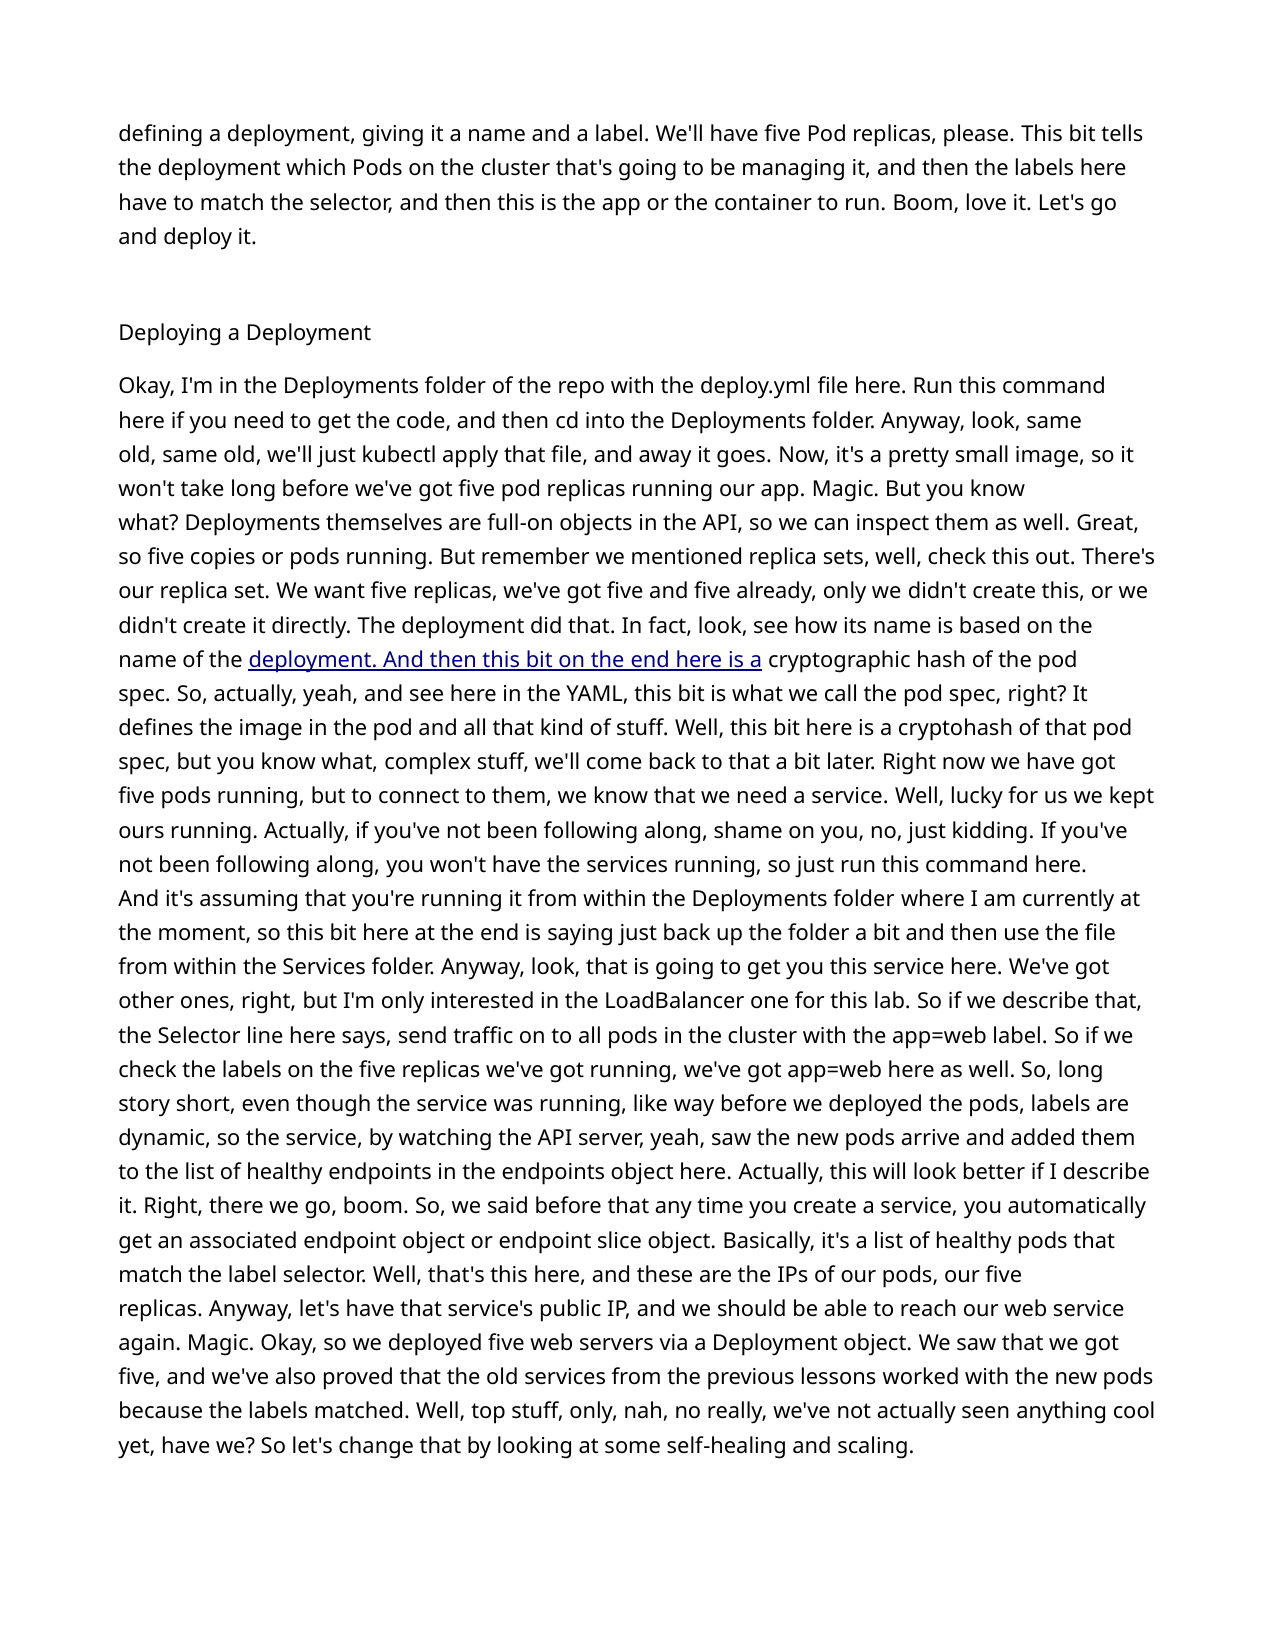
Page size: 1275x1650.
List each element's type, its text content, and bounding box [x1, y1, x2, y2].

text defining a deployment, giving it a name and a label. We'll have five Pod replicas, please. This bit tells the deployment which Pods on the cluster that's going to be managing it, and then the labels here have to match the selector, and then this is the app or the container to run. Boom, love it. Let's go and deploy it. [118, 118, 1157, 250]
text Okay, I'm in the Deployments folder of the repo with the deploy.yml file here. Run this command here if you need to get the code, and then cd into the Deployments folder. Anyway, look, same old, same old, we'll just kubectl apply that file, and away it goes. Now, it's a pretty small image, so it won't take long before we've got five pod replicas running our app. Magic. But you know what? Deployments themselves are full‑on objects in the API, so we can inspect them as well. Great, so five copies or pods running. But remember we mentioned replica sets, well, check this out. There's our replica set. We want five replicas, we've got five and five already, only we didn't create this, or we didn't create it directly. The deployment did that. In fact, look, see how its name is based on the name of the deployment. And then this bit on the end here is a cryptographic hash of the pod spec. So, actually, yeah, and see here in the YAML, this bit is what we call the pod spec, right? It defines the image in the pod and all that kind of stuff. Well, this bit here is a cryptohash of that pod spec, but you know what, complex stuff, we'll come back to that a bit later. Right now we have got five pods running, but to connect to them, we know that we need a service. Well, lucky for us we kept ours running. Actually, if you've not been following along, shame on you, no, just kidding. If you've not been following along, you won't have the services running, so just run this command here. And it's assuming that you're running it from within the Deployments folder where I am currently at the moment, so this bit here at the end is saying just back up the folder a bit and then use the file from within the Services folder. Anyway, look, that is going to get you this service here. We've got other ones, right, but I'm only interested in the LoadBalancer one for this lab. So if we describe that, the Selector line here says, send traffic on to all pods in the cluster with the app=web label. So if we check the labels on the five replicas we've got running, we've got app=web here as well. So, long story short, even though the service was running, like way before we deployed the pods, labels are dynamic, so the service, by watching the API server, yeah, saw the new pods arrive and added them to the list of healthy endpoints in the endpoints object here. Actually, this will look better if I describe it. Right, there we go, boom. So, we said before that any time you create a service, you automatically get an associated endpoint object or endpoint slice object. Basically, it's a list of healthy pods that match the label selector. Well, that's this here, and these are the IPs of our pods, our five replicas. Anyway, let's have that service's public IP, and we should be able to reach our web service again. Magic. Okay, so we deployed five web servers via a Deployment object. We saw that we got five, and we've also proved that the old services from the previous lessons worked with the new pods because the labels matched. Well, top stuff, only, nah, no really, we've not actually seen anything cool yet, have we? So let's change that by looking at some self‑healing and scaling. [118, 371, 1157, 1459]
subtitle Deploying a Deployment [118, 317, 1157, 347]
